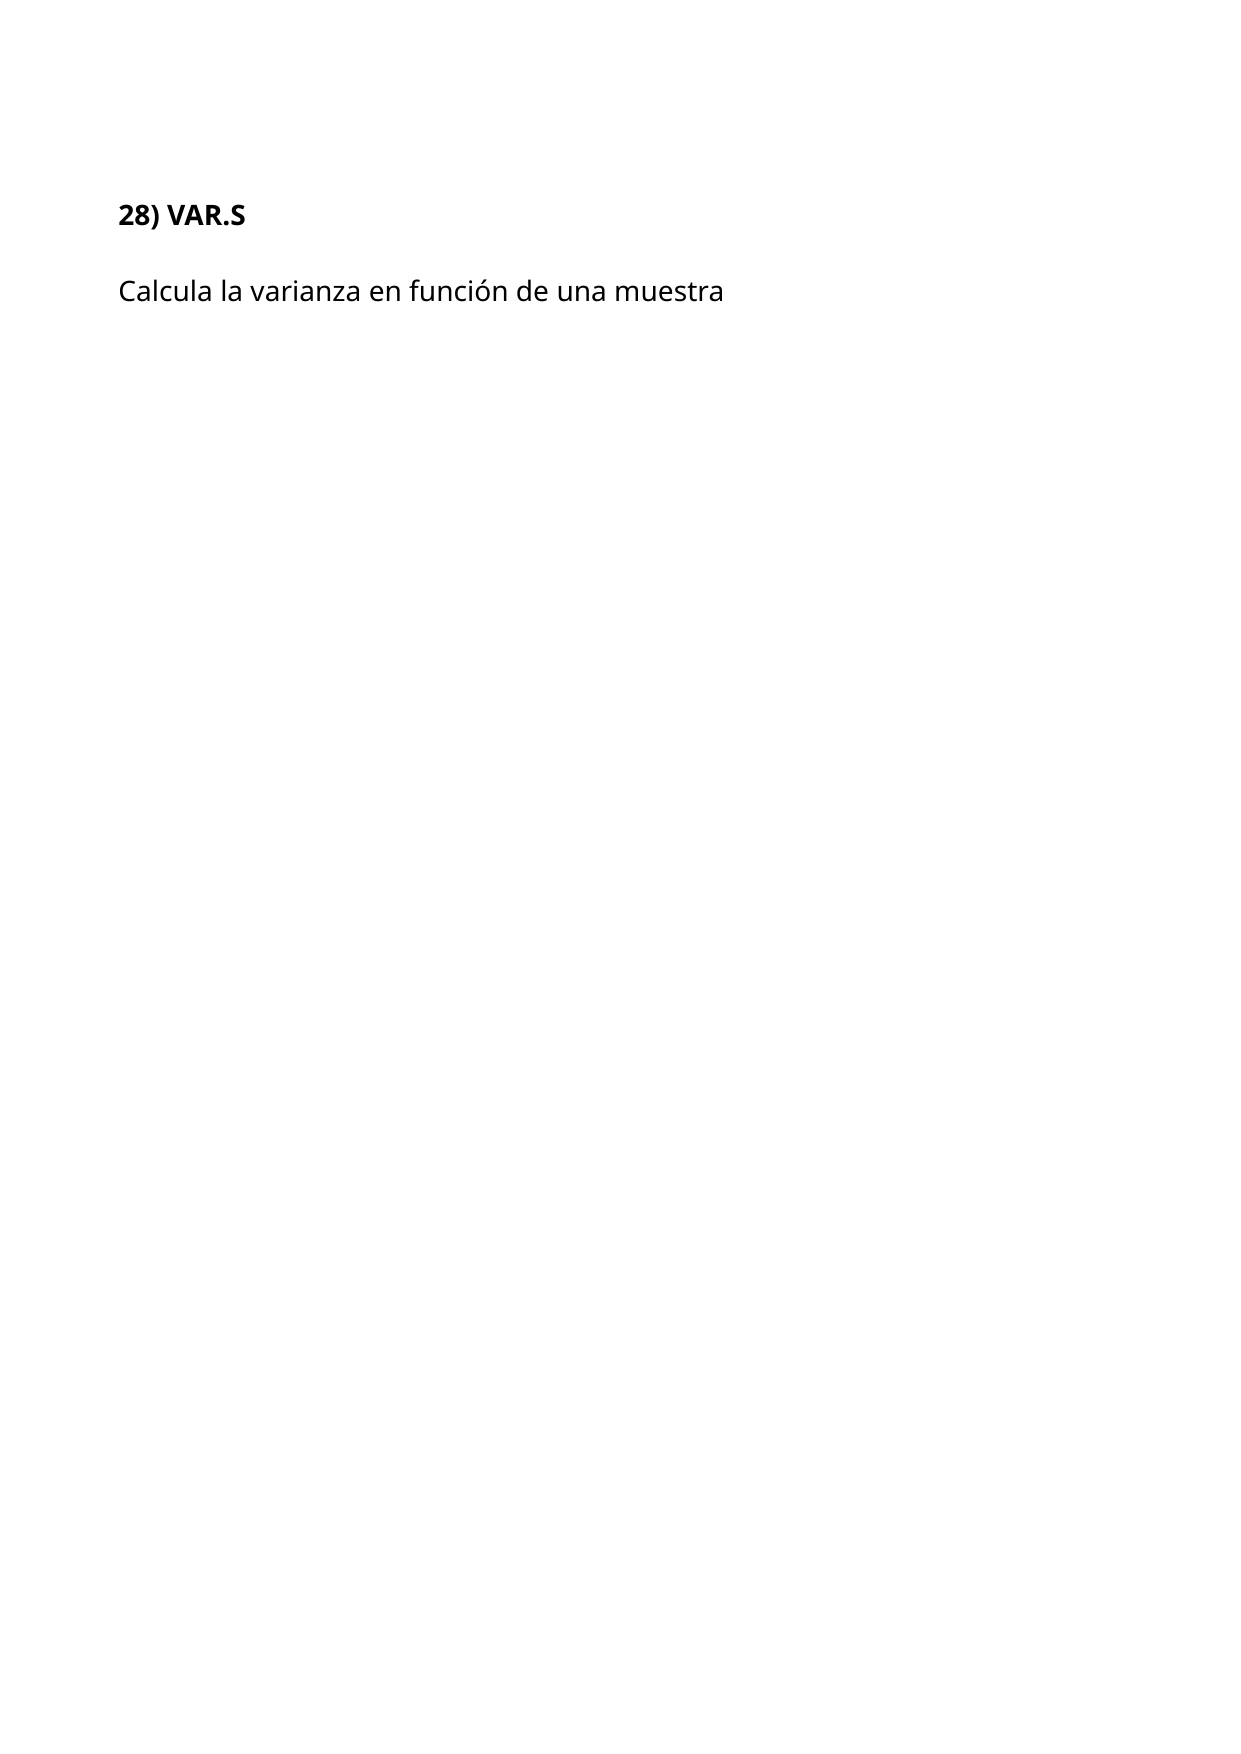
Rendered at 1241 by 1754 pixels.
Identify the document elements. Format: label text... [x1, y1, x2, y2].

text Calcula la varianza en función de una muestra [118, 271, 1122, 310]
text 28) VAR.S [118, 195, 1122, 233]
